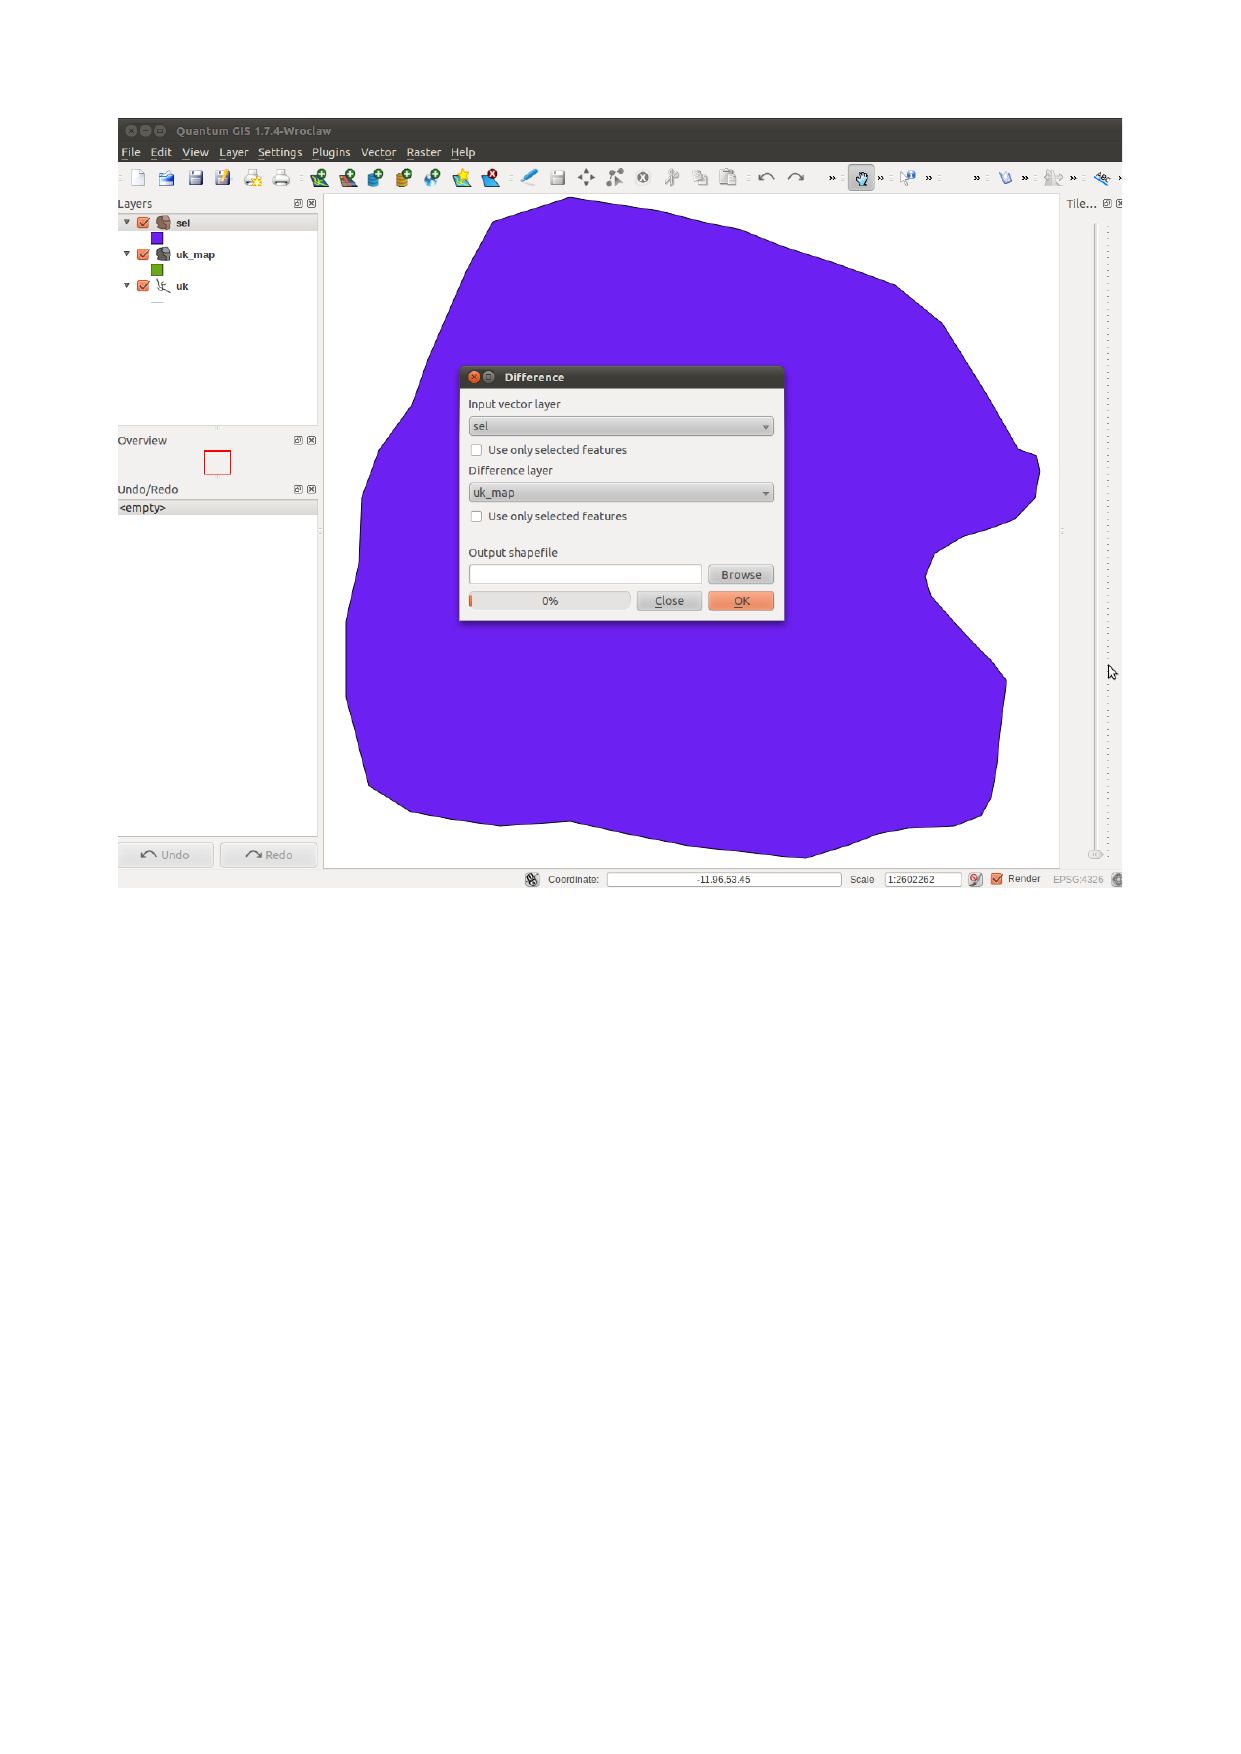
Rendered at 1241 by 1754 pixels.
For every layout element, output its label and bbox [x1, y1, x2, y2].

picture [118, 118, 1123, 888]
